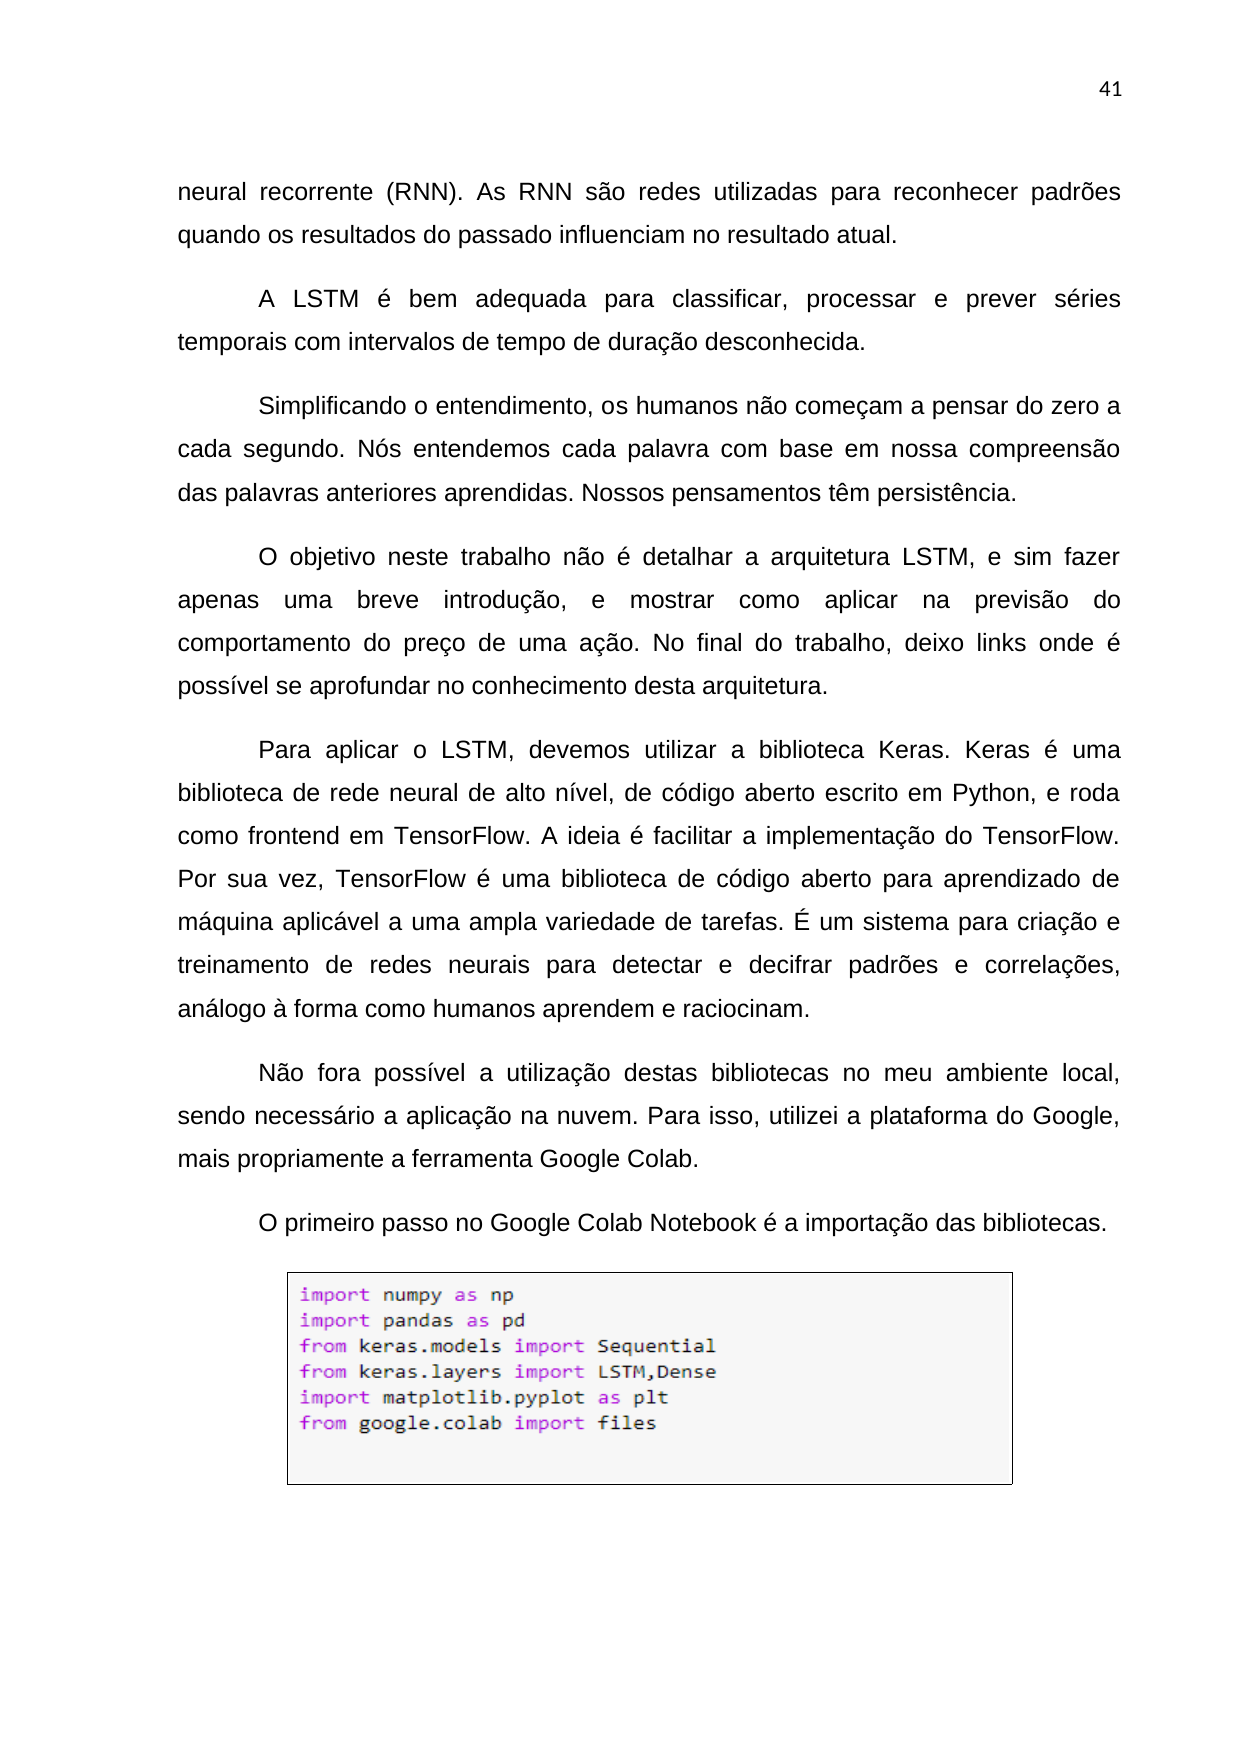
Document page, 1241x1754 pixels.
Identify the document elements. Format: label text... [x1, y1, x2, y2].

text O objetivo neste trabalho não é detalhar a arquitetura LSTM, e sim fazer apenas uma breve introdução, e mostrar como aplicar na previsão do comportamento do preço de uma ação. No final do trabalho, deixo links onde é possível se aprofundar no conhecimento desta arquitetura. [177, 542, 1122, 700]
text O primeiro passo no Google Colab Notebook é a importação das bibliotecas. [177, 1208, 1122, 1237]
text A LSTM é bem adequada para classificar, processar e prever séries temporais com intervalos de tempo de duração desconhecida. [177, 284, 1122, 356]
text Simplificando o entendimento, os humanos não começam a pensar do zero a cada segundo. Nós entendemos cada palavra com base em nossa compreensão das palavras anteriores aprendidas. Nossos pensamentos têm persistência. [177, 391, 1122, 506]
text Para aplicar o LSTM, devemos utilizar a biblioteca Keras. Keras é uma biblioteca de rede neural de alto nível, de código aberto escrito em Python, e roda como frontend em TensorFlow. A ideia é facilitar a implementação do TensorFlow. Por sua vez, TensorFlow é uma biblioteca de código aberto para aprendizado de máquina aplicável a uma ampla variedade de tarefas. É um sistema para criação e treinamento de redes neurais para detectar e decifrar padrões e correlações, análogo à forma como humanos aprendem e raciocinam. [177, 735, 1122, 1022]
picture [290, 1274, 1009, 1482]
text neural recorrente (RNN). As RNN são redes utilizadas para reconhecer padrões quando os resultados do passado influenciam no resultado atual. [177, 177, 1122, 249]
text Não fora possível a utilização destas bibliotecas no meu ambiente local, sendo necessário a aplicação na nuvem. Para isso, utilizei a plataforma do Google, mais propriamente a ferramenta Google Colab. [177, 1058, 1122, 1173]
